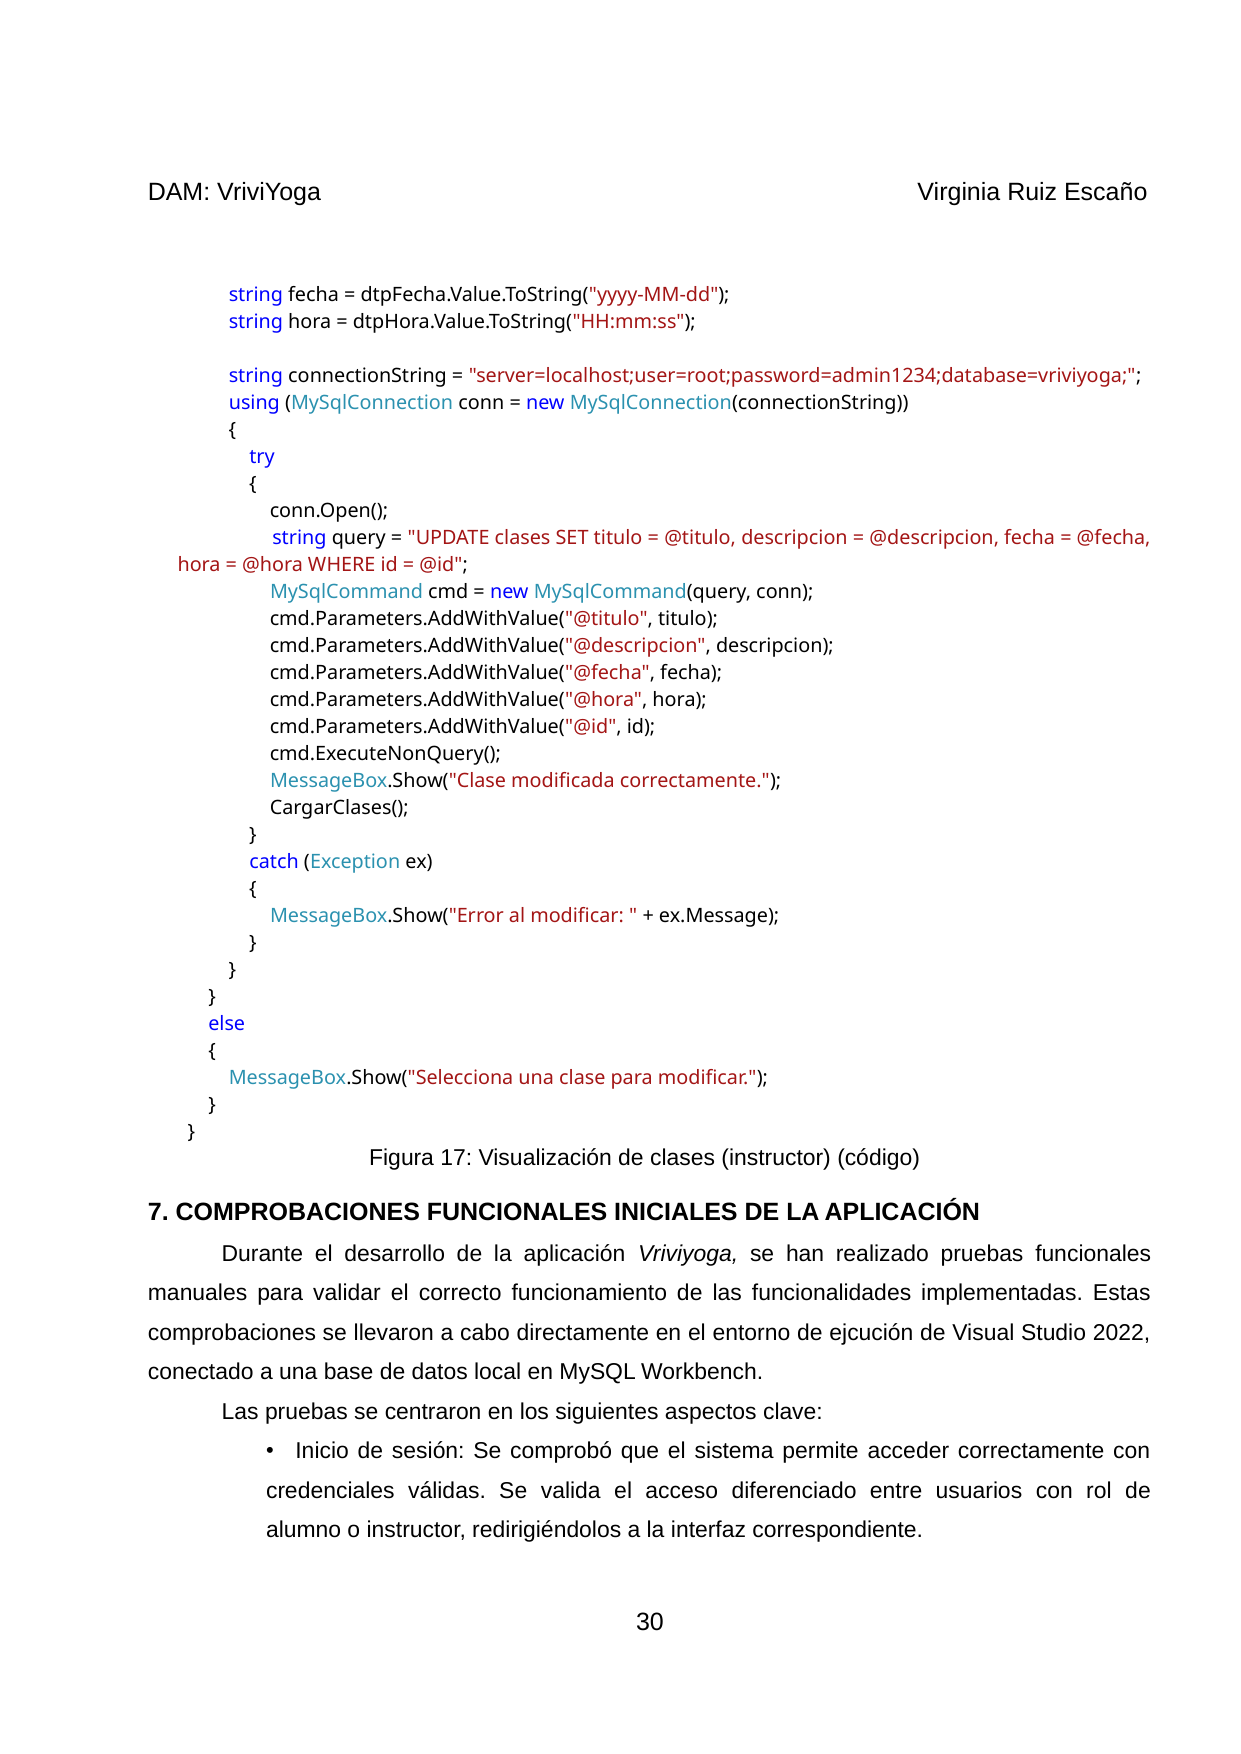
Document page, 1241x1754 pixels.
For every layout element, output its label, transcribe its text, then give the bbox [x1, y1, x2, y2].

text } [177, 955, 1152, 982]
text string query = "UPDATE clases SET titulo = @titulo, descripcion = @descripcion, fecha = @fecha, hora = @hora WHERE id = @id"; [177, 523, 1152, 577]
text cmd.ExecuteNonQuery(); [177, 739, 1152, 766]
text string fecha = dtpFecha.Value.ToString("yyyy-MM-dd"); [177, 281, 1152, 307]
text } [177, 1090, 1152, 1117]
text MySqlCommand cmd = new MySqlCommand(query, conn); [177, 577, 1152, 604]
text string connectionString = "server=localhost;user=root;password=admin1234;database=vriviyoga;"; [177, 361, 1152, 388]
text { [177, 1036, 1152, 1063]
text cmd.Parameters.AddWithValue("@descripcion", descripcion); [177, 631, 1152, 658]
text conn.Open(); [177, 496, 1152, 523]
text try [177, 442, 1152, 469]
text cmd.Parameters.AddWithValue("@id", id); [177, 712, 1152, 739]
text { [177, 874, 1152, 901]
text MessageBox.Show("Error al modificar: " + ex.Message); [177, 901, 1152, 928]
text } [177, 820, 1152, 847]
text else [177, 1009, 1152, 1036]
text { [177, 469, 1152, 496]
text { [177, 415, 1152, 442]
text CargarClases(); [177, 793, 1152, 820]
list 7. COMPROBACIONES FUNCIONALES INICIALES DE LA APLICACIÓN [148, 1197, 1152, 1225]
text string hora = dtpHora.Value.ToString("HH:mm:ss"); [177, 307, 1152, 334]
text MessageBox.Show("Clase modificada correctamente."); [177, 766, 1152, 793]
text cmd.Parameters.AddWithValue("@hora", hora); [177, 685, 1152, 712]
text Las pruebas se centraron en los siguientes aspectos clave: [148, 1398, 1152, 1424]
text } [177, 1117, 1152, 1144]
text cmd.Parameters.AddWithValue("@titulo", titulo); [177, 604, 1152, 631]
list Inicio de sesión: Se comprobó que el sistema permite acceder correctamente con credenciales válidas. Se valida el acceso diferenciado entre usuarios con rol de alumno o instructor, redirigiéndolos a la interfaz correspondiente. [266, 1437, 1152, 1542]
text Figura 17: Visualización de clases (instructor) (código) [148, 1144, 1152, 1170]
text cmd.Parameters.AddWithValue("@fecha", fecha); [177, 658, 1152, 685]
text Durante el desarrollo de la aplicación Vriviyoga, se han realizado pruebas funcionales manuales para validar el correcto funcionamiento de las funcionalidades implementadas. Estas comprobaciones se llevaron a cabo directamente en el entorno de ejcución de Visual Studio 2022, conectado a una base de datos local en MySQL Workbench. [148, 1240, 1152, 1384]
text MessageBox.Show("Selecciona una clase para modificar."); [177, 1063, 1152, 1090]
text using (MySqlConnection conn = new MySqlConnection(connectionString)) [177, 388, 1152, 415]
text } [177, 928, 1152, 955]
text } [177, 982, 1152, 1009]
text catch (Exception ex) [177, 847, 1152, 874]
